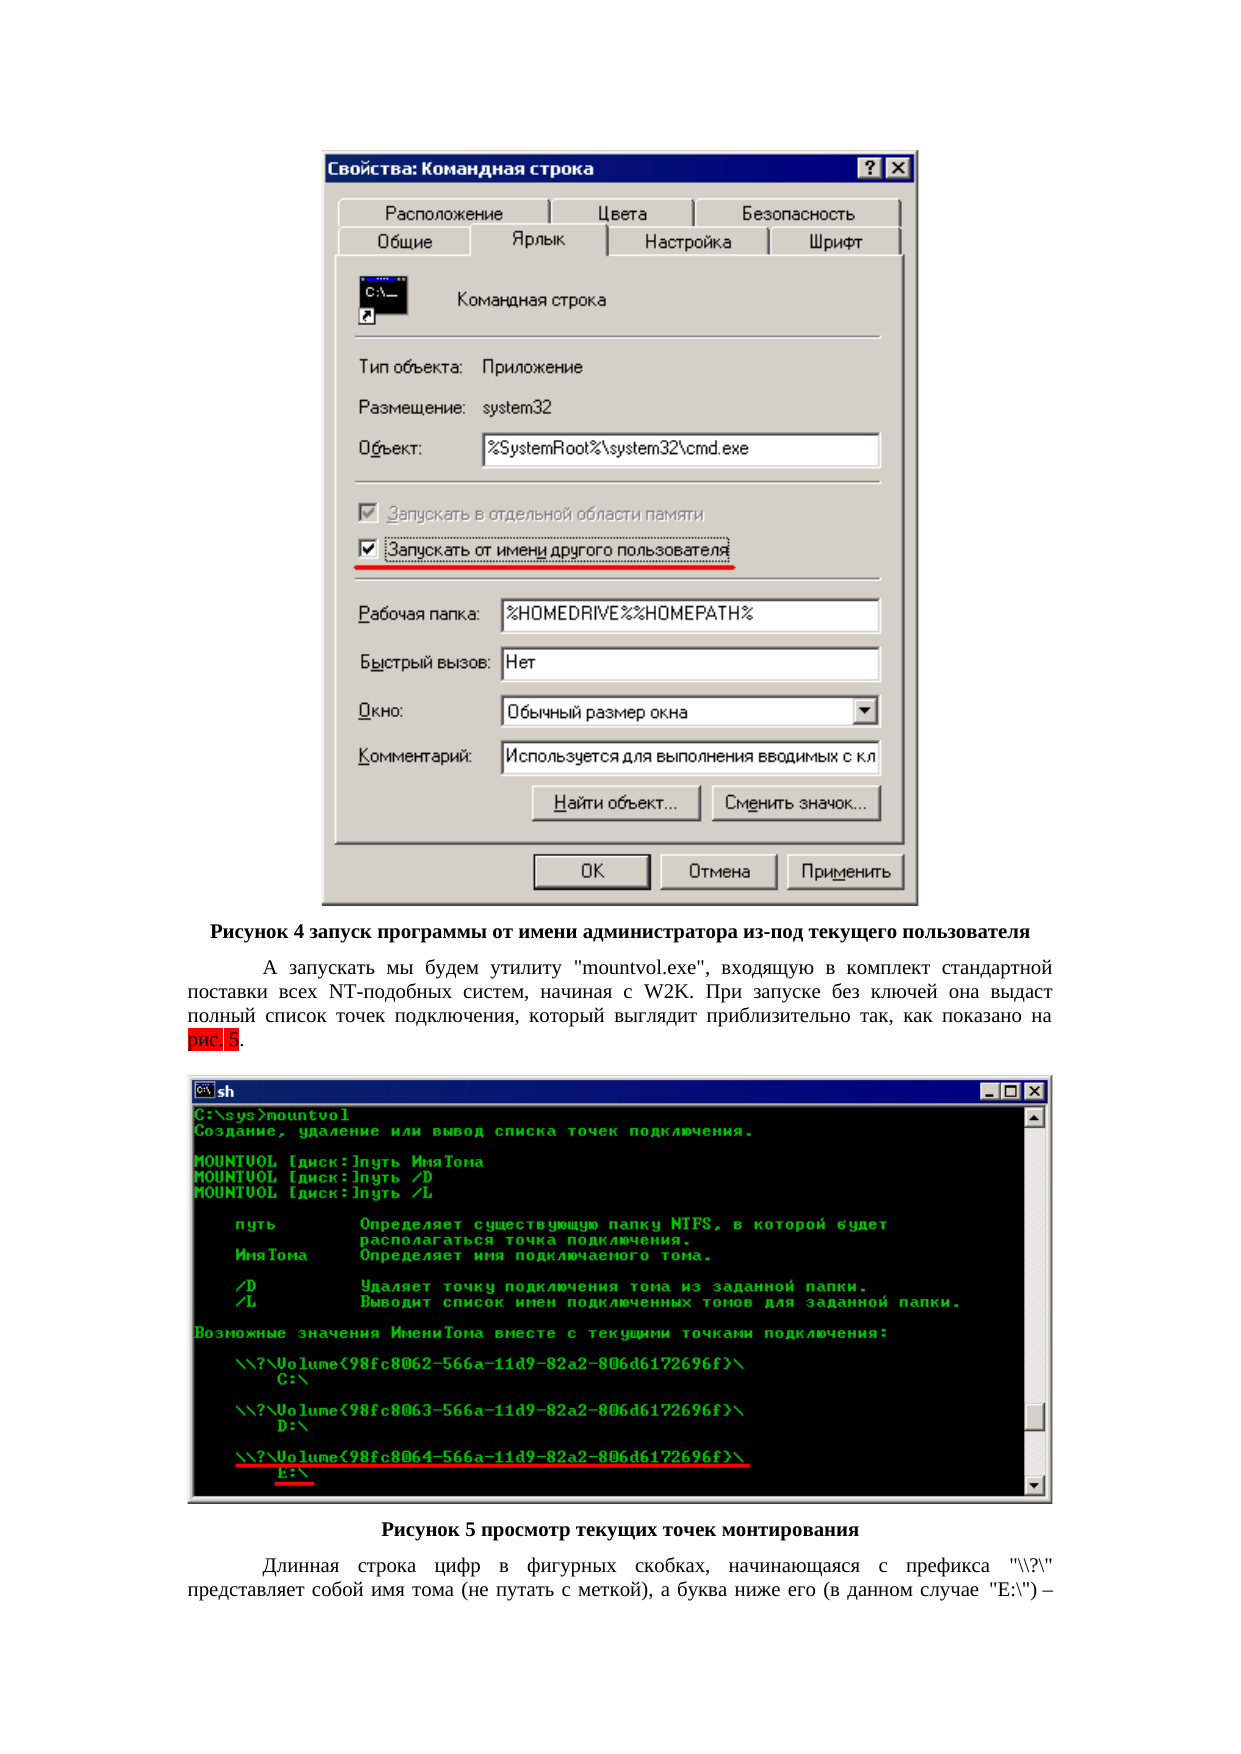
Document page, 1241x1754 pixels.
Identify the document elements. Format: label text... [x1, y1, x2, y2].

text Рисунок 5 просмотр текущих точек монтирования [187, 1517, 1053, 1541]
picture [321, 150, 919, 906]
text Рисунок 4 запуск программы от имени администратора из-под текущего пользователя [187, 919, 1053, 943]
text А запускать мы будем утилиту "mountvol.exe", входящую в комплект стандартной поставки всех NT-подобных систем, начиная с W2K. При запуске без ключей она выдаст полный список точек подключения, который выглядит приблизительно так, как показано на рис. 5. [187, 955, 1053, 1051]
text Длинная строка цифр в фигурных скобках, начинающаяся с префикса "\\?\" представляет собой имя тома (не путать с меткой), а буква ниже его (в данном случае "E:\") – [187, 1553, 1053, 1601]
picture [187, 1075, 1053, 1504]
